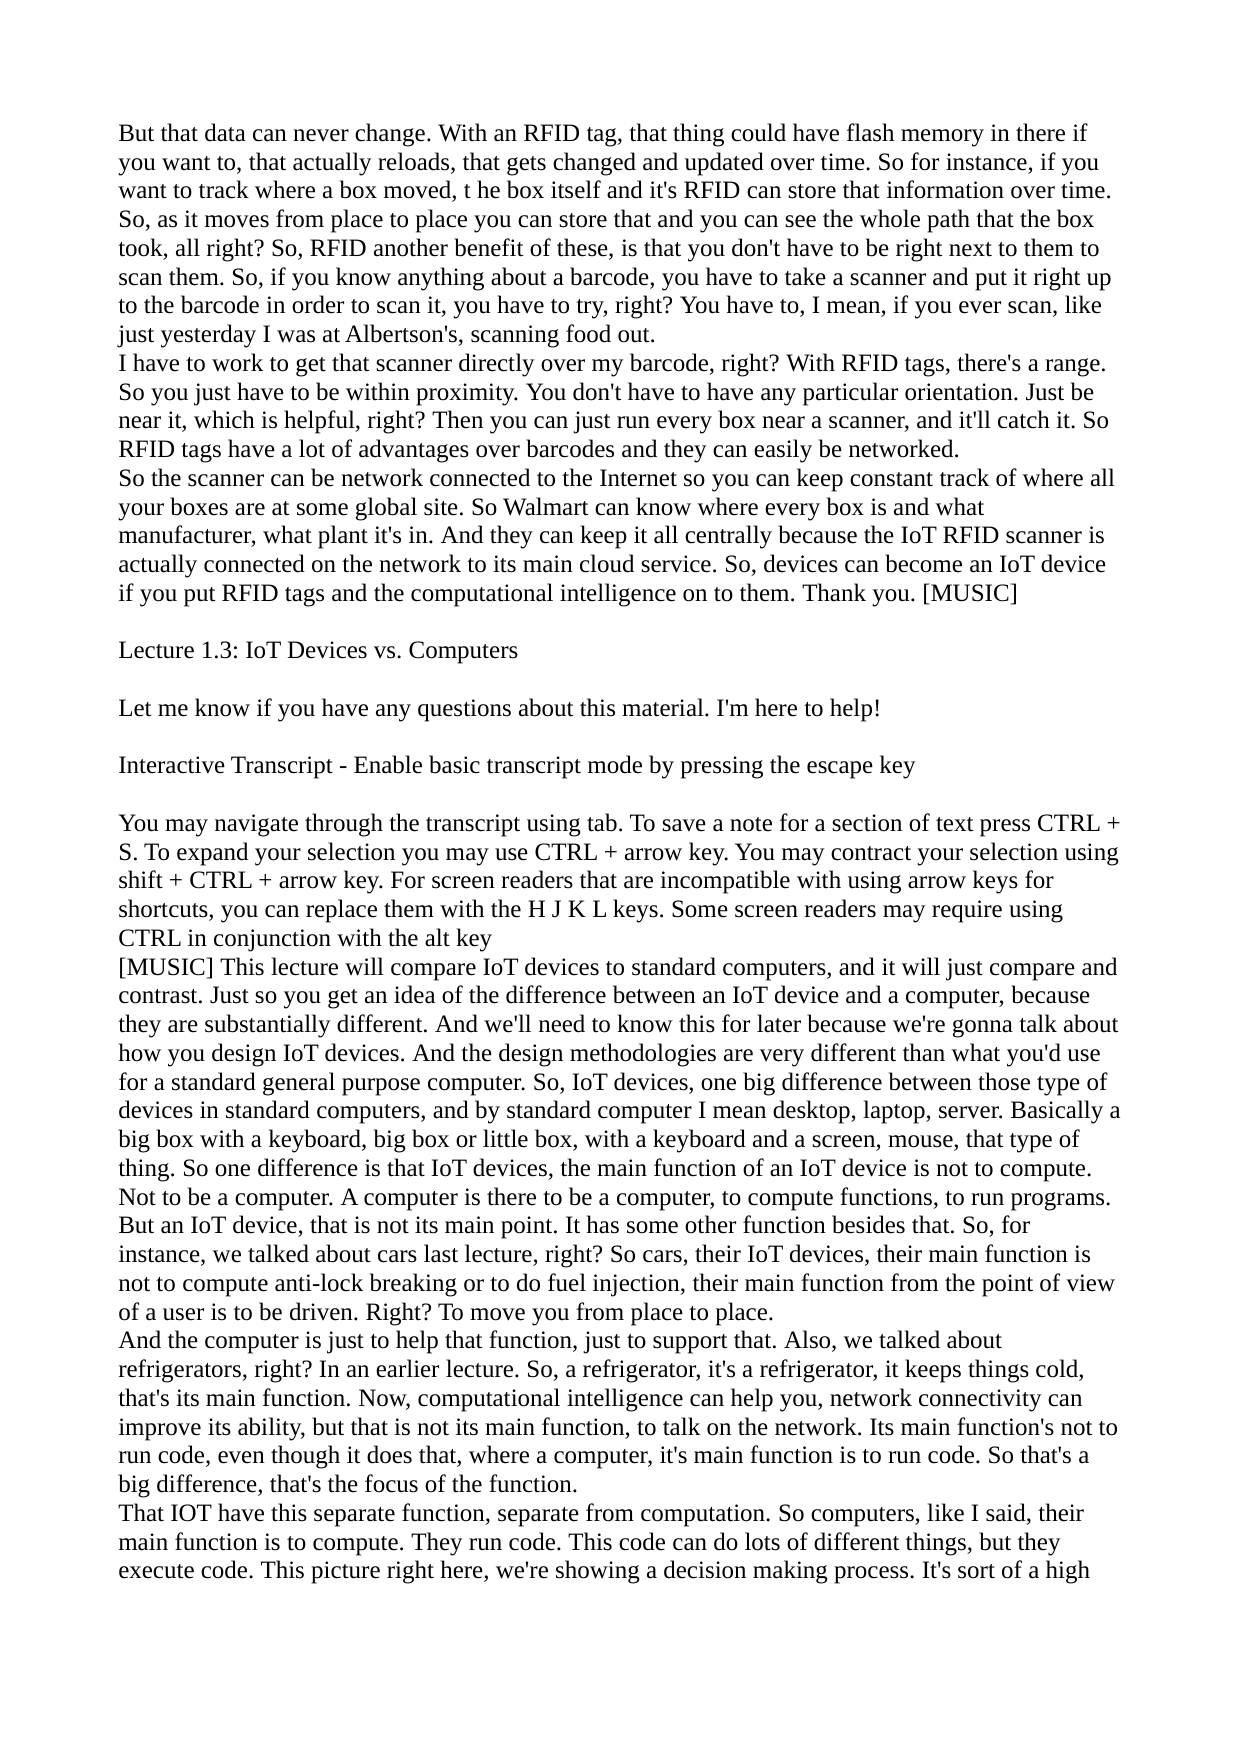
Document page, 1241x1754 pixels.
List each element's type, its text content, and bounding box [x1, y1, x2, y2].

text ​So the scanner can be network connected to the Internet so ​you can keep constant track of where all your boxes are at some global site. ​So Walmart can know where every box is and what manufacturer, what plant it's in. ​And they can keep it all centrally because the IoT RFID scanner is ​actually connected on the network to its main cloud service. ​So, devices can become an IoT device if you put RFID tags and ​the computational intelligence on to them. ​Thank you. ​[MUSIC] [118, 463, 1122, 607]
text ​Not to be a computer. ​A computer is there to be a computer, to compute functions, to run programs. ​But an IoT device, that is not its main point. ​It has some other function besides that. ​So, for instance, we talked about cars last lecture, right? ​So cars, their IoT devices, their main function is not to ​compute anti-lock breaking or to do fuel injection, ​their main function from the point of view of a user is to be driven. ​Right? To move you from place to place. [118, 1182, 1122, 1326]
text ​ [118, 722, 1122, 751]
text ​I have to work to get that scanner directly over my barcode, right? ​With RFID tags, there's a range. ​So you just have to be within proximity. ​You don't have to have any particular orientation. ​Just be near it, which is helpful, right? ​Then you can just run every box near a scanner, and it'll catch it. ​So RFID tags have a lot of advantages over barcodes and they can easily be networked. [118, 348, 1122, 463]
text Let me know if you have any questions about this material. I'm here to help! [118, 693, 1122, 722]
text ​[MUSIC] ​This lecture will compare IoT devices to standard computers, and ​it will just compare and contrast. ​Just so you get an idea of the difference between an IoT device and a computer, ​because they are substantially different. ​And we'll need to know this for ​later because we're gonna talk about how you design IoT devices. ​And the design methodologies are very different than what you'd use for ​a standard general purpose computer. ​So, IoT devices, one big difference between those type of devices in standard ​computers, and by standard computer I mean desktop, laptop, server. ​Basically a big box with a keyboard, big box or ​little box, with a keyboard and a screen, mouse, that type of thing. ​So one difference is that IoT devices, ​the main function of an IoT device is not to compute. [118, 952, 1122, 1182]
text Lecture 1.3: IoT Devices vs. Computers [118, 636, 1122, 664]
text Interactive Transcript - Enable basic transcript mode by pressing the escape key [118, 751, 1122, 779]
text ​That IOT have this separate function, separate from computation. ​So computers, like I said, their main function is to compute. ​They run code. ​This code can do lots of different things, but they execute code. ​This picture right here, we're showing a decision making process. ​It's sort of a high [118, 1498, 1122, 1584]
text ​And the computer is just to help that function, just to support that. ​Also, we talked about refrigerators, right? ​In an earlier lecture. ​So, a refrigerator, it's a refrigerator, it keeps things cold, ​that's its main function. ​Now, computational intelligence can help you, network connectivity can ​improve its ability, but that is not its main function, to talk on the network. ​Its main function's not to run code, even though it does that, ​where a computer, it's main function is to run code. ​So that's a big difference, that's the focus of the function. [118, 1326, 1122, 1498]
text You may navigate through the transcript using tab. To save a note for a section of text press CTRL + S. To expand your selection you may use CTRL + arrow key. You may contract your selection using shift + CTRL + arrow key. For screen readers that are incompatible with using arrow keys for shortcuts, you can replace them with the H J K L keys. Some screen readers may require using CTRL in conjunction with the alt key [118, 808, 1122, 952]
text ​But that data can never change. ​With an RFID tag, that thing could have flash memory in there if you want to, ​that actually reloads, that gets changed and updated over time. ​So for instance, if you want to track where a box moved, t he box itself and ​it's RFID can store that information over time. ​So, as it moves from place to place you can store that and ​you can see the whole path that the box took, all right? ​So, RFID another benefit of these, ​is that you don't have to be right next to them to scan them. ​So, if you know anything about a barcode, you have to take a scanner and ​put it right up to the barcode in order to scan it, you have to try, right? ​You have to, I mean, if you ever scan, like just yesterday I was at Albertson's, ​scanning food out. [118, 118, 1122, 348]
